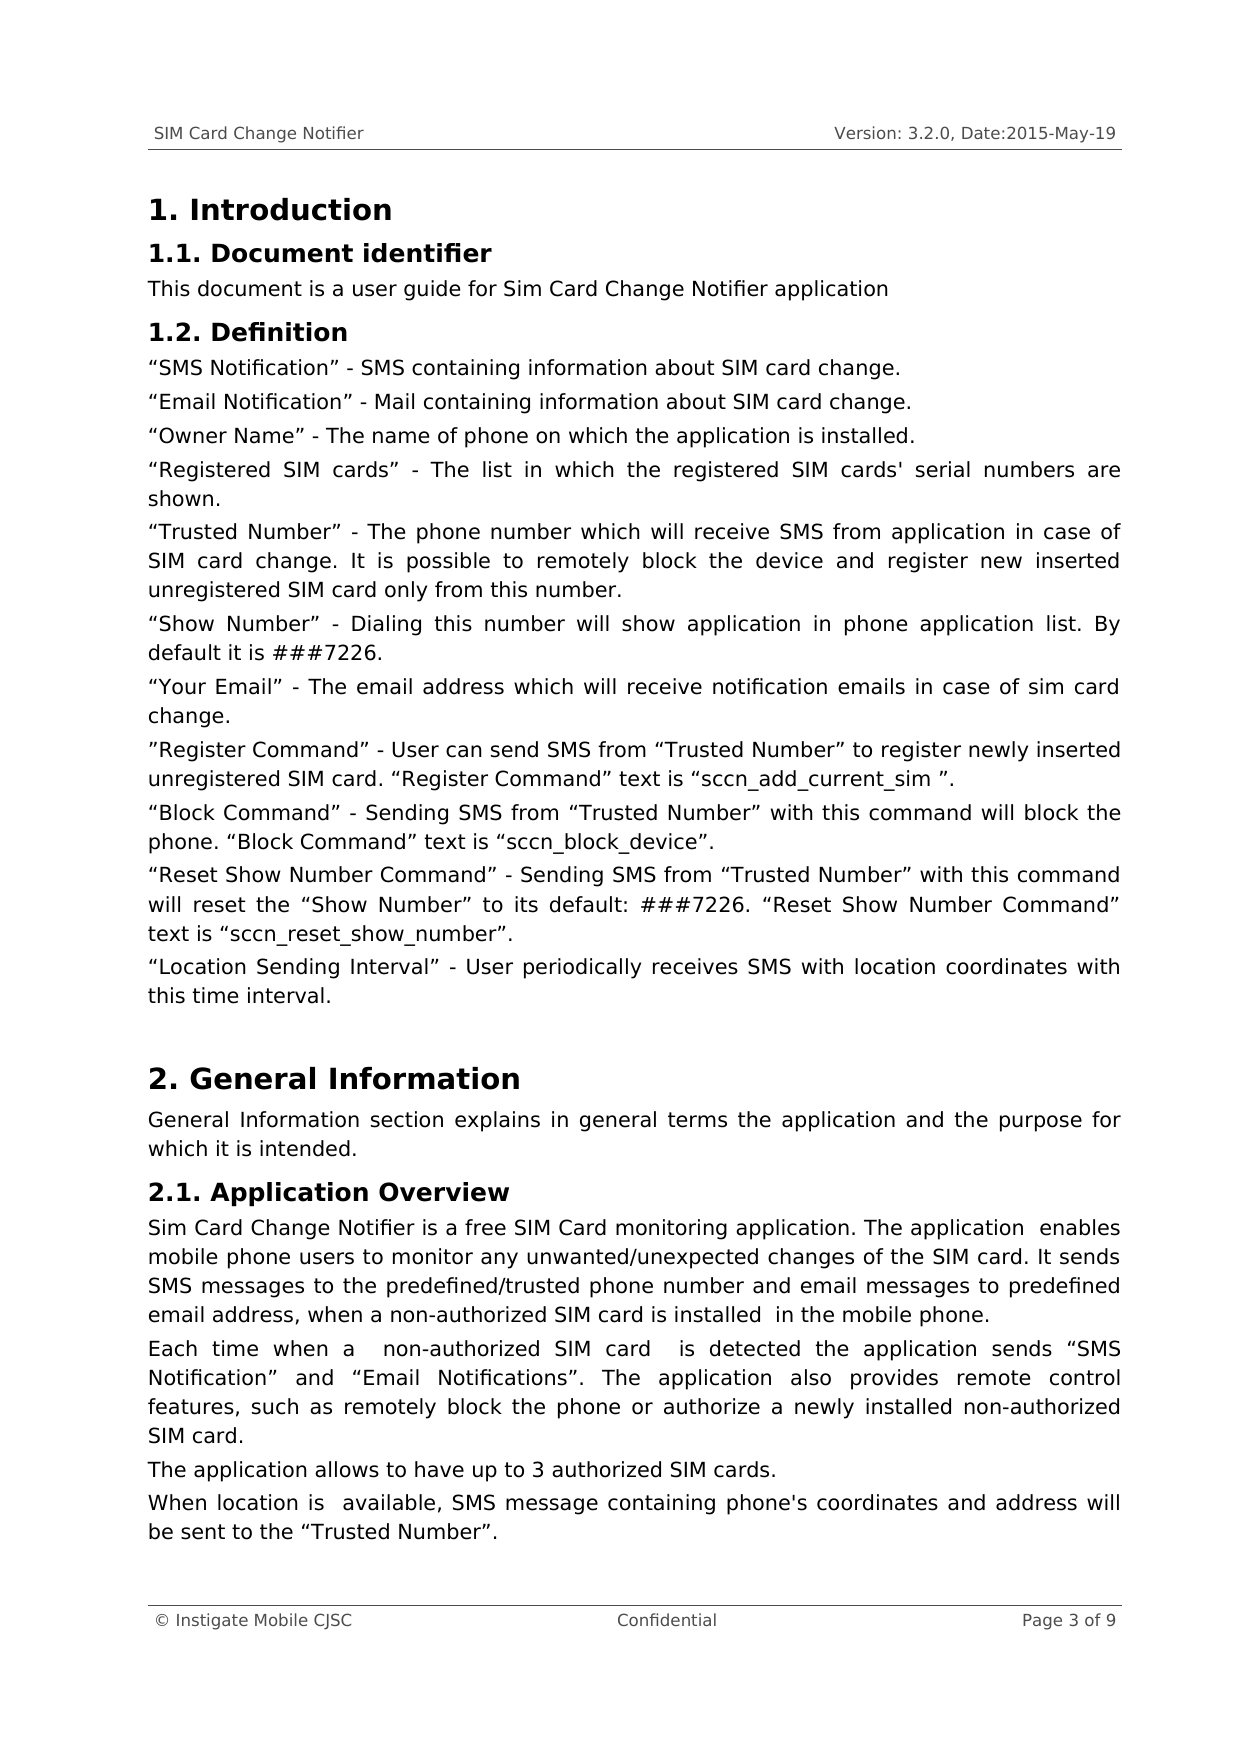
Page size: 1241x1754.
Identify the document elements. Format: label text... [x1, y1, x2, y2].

subtitle Application Overview [148, 1178, 1122, 1207]
text “Email Notification” - Mail containing information about SIM card change. [148, 390, 1122, 414]
text “SMS Notification” - SMS containing information about SIM card change. [148, 356, 1122, 381]
text ”Register Command” - User can send SMS from “Trusted Number” to register newly inserted unregistered SIM card. “Register Command” text is “sccn_add_current_sim ”. [148, 738, 1122, 791]
text Sim Card Change Notifier is a free SIM Card monitoring application. The application enables mobile phone users to monitor any unwanted/unexpected changes of the SIM card. It sends SMS messages to the predefined/trusted phone number and email messages to predefined email address, when a non-authorized SIM card is installed in the mobile phone. [148, 1216, 1122, 1327]
subtitle Document identifier [148, 239, 1122, 269]
subtitle Definition [148, 318, 1122, 347]
subtitle Introduction [148, 194, 1122, 228]
text “Show Number” - Dialing this number will show application in phone application list. By default it is ###7226. [148, 612, 1122, 666]
text General Information section explains in general terms the application and the purpose for which it is intended. [148, 1108, 1122, 1161]
subtitle General Information [148, 1062, 1122, 1096]
text When location is available, SMS message containing phone's coordinates and address will be sent to the “Trusted Number”. [148, 1491, 1122, 1545]
text The application allows to have up to 3 authorized SIM cards. [148, 1458, 1122, 1482]
text “Block Command” - Sending SMS from “Trusted Number” with this command will block the phone. “Block Command” text is “sccn_block_device”. [148, 801, 1122, 854]
text “Your Email” - The email address which will receive notification emails in case of sim card change. [148, 675, 1122, 728]
text “Location Sending Interval” - User periodically receives SMS with location coordinates with this time interval. [148, 955, 1122, 1009]
text “Registered SIM cards” - The list in which the registered SIM cards' serial numbers are shown. [148, 458, 1122, 511]
text This document is a user guide for Sim Card Change Notifier application [148, 277, 1122, 302]
text Each time when a non-authorized SIM card is detected the application sends “SMS Notification” and “Email Notifications”. The application also provides remote control features, such as remotely block the phone or authorize a newly installed non-authorized SIM card. [148, 1337, 1122, 1448]
text “Reset Show Number Command” - Sending SMS from “Trusted Number” with this command will reset the “Show Number” to its default: ###7226. “Reset Show Number Command” text is “sccn_reset_show_number”. [148, 863, 1122, 946]
text “Trusted Number” - The phone number which will receive SMS from application in case of SIM card change. It is possible to remotely block the device and register new inserted unregistered SIM card only from this number. [148, 520, 1122, 603]
text “Owner Name” - The name of phone on which the application is installed. [148, 424, 1122, 448]
